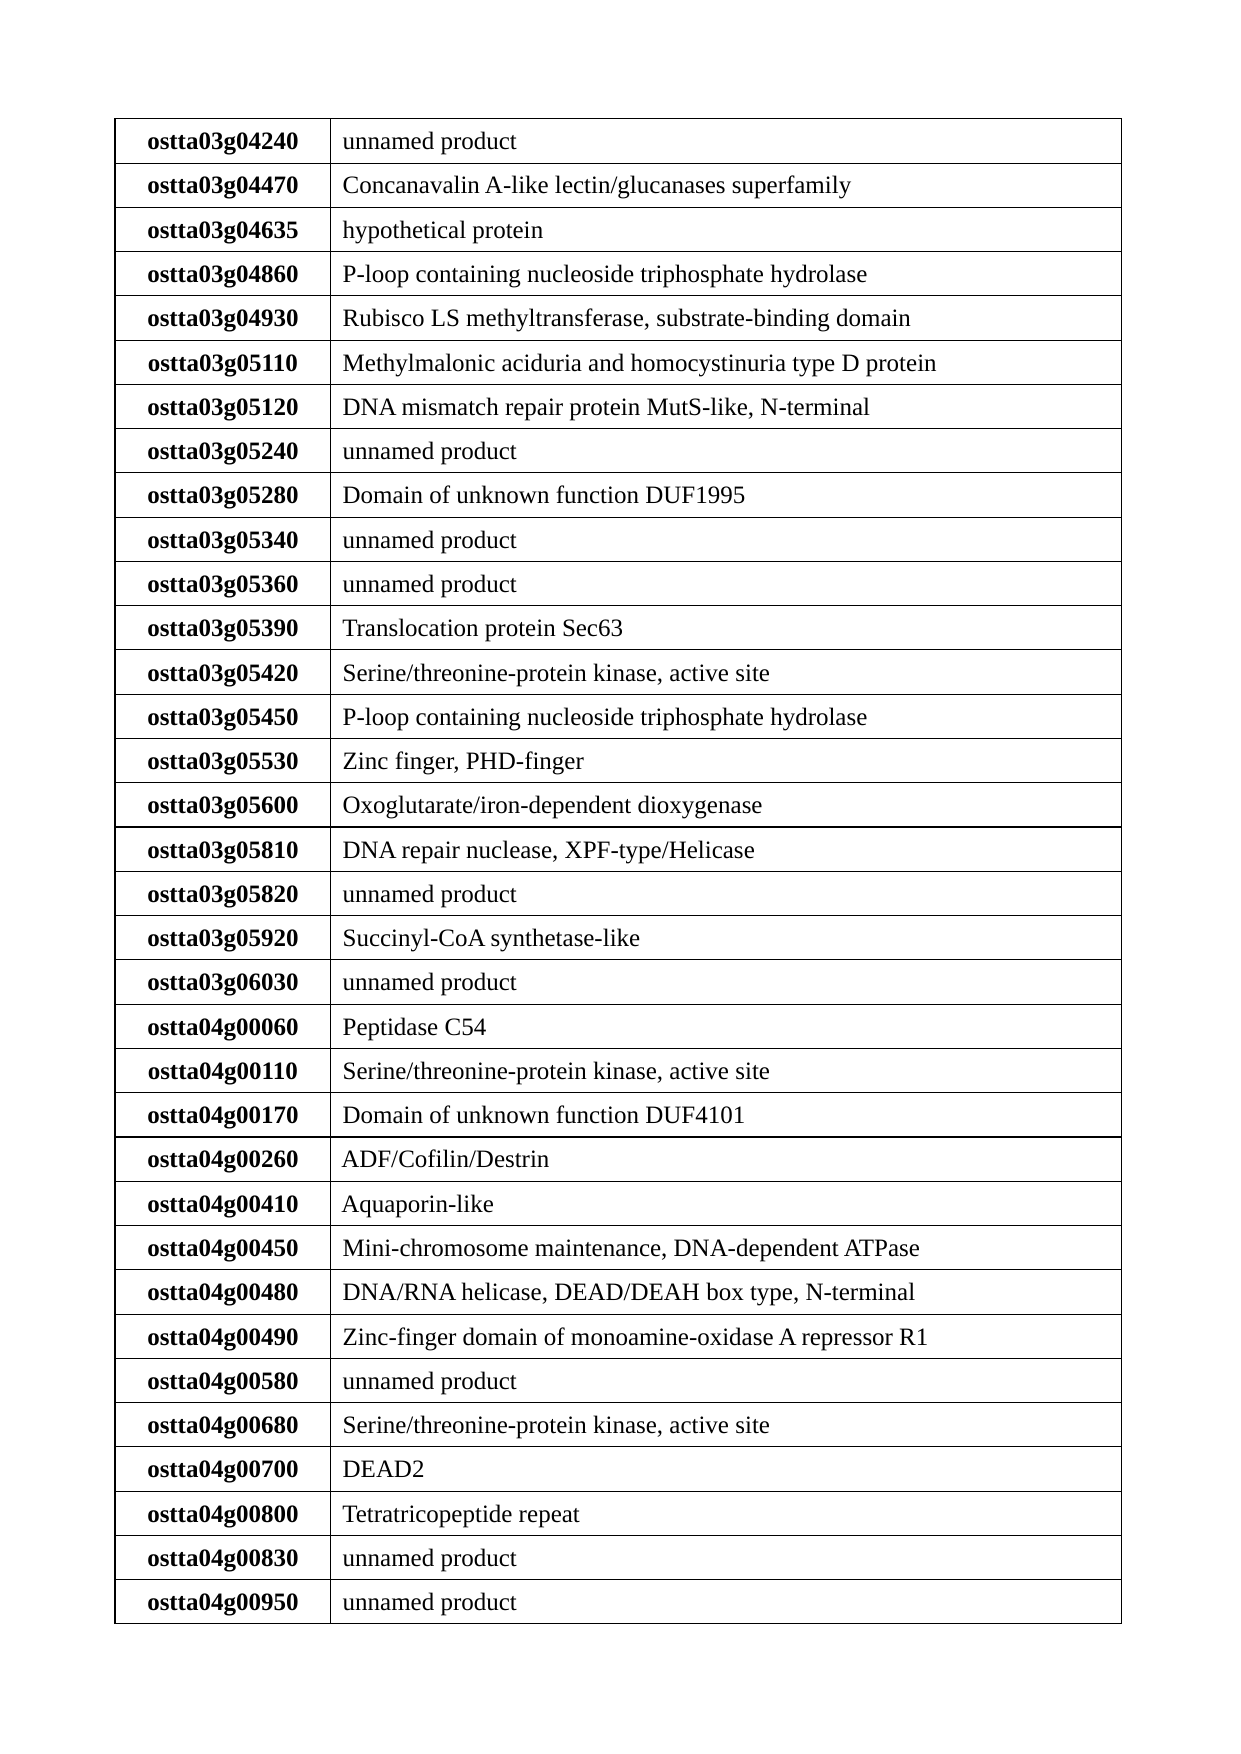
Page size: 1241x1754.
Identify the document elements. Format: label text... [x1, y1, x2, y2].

table_cell [1122, 118, 1240, 162]
table_cell ADF/Cofilin/Destrin [331, 1138, 1121, 1181]
table_cell Serine/threonine-protein kinase, active site [331, 1049, 1121, 1092]
table_cell [1122, 1358, 1240, 1402]
table_cell [1122, 605, 1240, 649]
table_cell [1122, 384, 1240, 428]
table_cell Translocation protein Sec63 [331, 606, 1121, 649]
table_cell ostta03g05280 [116, 473, 330, 517]
table_cell [1122, 561, 1240, 605]
table_cell ostta03g05420 [116, 650, 330, 694]
table_cell [1122, 782, 1240, 826]
table_cell ostta03g05390 [116, 606, 330, 649]
table_cell ostta03g05450 [116, 695, 330, 738]
table_cell Concanavalin A-like lectin/glucanases superfamily [331, 164, 1121, 207]
table_cell ostta03g04860 [116, 252, 330, 295]
table_cell [1122, 649, 1240, 694]
table_cell ostta04g00110 [116, 1049, 330, 1092]
table_cell ostta04g00830 [116, 1536, 330, 1579]
table_cell hypothetical protein [331, 208, 1121, 251]
table_cell ostta03g05120 [116, 385, 330, 428]
table_cell ostta03g05340 [116, 518, 330, 561]
table_cell DNA repair nuclease, XPF-type/Helicase [331, 828, 1121, 871]
table_cell unnamed product [331, 562, 1121, 605]
table_cell Peptidase C54 [331, 1005, 1121, 1048]
table_cell ostta03g05360 [116, 562, 330, 605]
table_cell ostta04g00580 [116, 1359, 330, 1402]
table_cell Serine/threonine-protein kinase, active site [331, 650, 1121, 694]
table_cell ostta03g05530 [116, 739, 330, 782]
table_cell P-loop containing nucleoside triphosphate hydrolase [331, 252, 1121, 295]
table_cell [1122, 1136, 1240, 1181]
table_cell [1122, 1402, 1240, 1446]
table_cell [1122, 871, 1240, 915]
table_cell unnamed product [331, 1580, 1121, 1623]
table_cell ostta04g00490 [116, 1315, 330, 1358]
table_cell [1122, 517, 1240, 561]
table_cell [1122, 207, 1240, 251]
table_cell unnamed product [331, 1359, 1121, 1402]
table_cell ostta03g04240 [116, 119, 330, 162]
table_cell DNA mismatch repair protein MutS-like, N-terminal [331, 385, 1121, 428]
table_cell Domain of unknown function DUF1995 [331, 473, 1121, 517]
table_cell [1122, 1269, 1240, 1313]
table_cell ostta03g05820 [116, 872, 330, 915]
table_cell ostta03g05110 [116, 341, 330, 384]
table_cell [1122, 428, 1240, 472]
table_cell ostta04g00950 [116, 1580, 330, 1623]
table_cell Serine/threonine-protein kinase, active site [331, 1403, 1121, 1446]
table_cell ostta04g00170 [116, 1093, 330, 1136]
table_cell [1122, 340, 1240, 384]
table_cell ostta04g00060 [116, 1005, 330, 1048]
table_cell ostta03g06030 [116, 960, 330, 1003]
table_cell P-loop containing nucleoside triphosphate hydrolase [331, 695, 1121, 738]
table_cell unnamed product [331, 518, 1121, 561]
table_cell ostta04g00410 [116, 1182, 330, 1225]
table_cell Tetratricopeptide repeat [331, 1492, 1121, 1535]
table_cell [1122, 163, 1240, 207]
table_cell ostta03g05240 [116, 429, 330, 472]
table_cell Mini-chromosome maintenance, DNA-dependent ATPase [331, 1226, 1121, 1269]
table_cell ostta04g00800 [116, 1492, 330, 1535]
table_cell [1122, 1225, 1240, 1269]
table_cell [1122, 1491, 1240, 1535]
table_cell [1122, 1048, 1240, 1092]
table_cell ostta04g00450 [116, 1226, 330, 1269]
table_cell [1122, 738, 1240, 782]
table_cell DNA/RNA helicase, DEAD/DEAH box type, N-terminal [331, 1270, 1121, 1313]
table_cell [1122, 1535, 1240, 1579]
table_cell ostta03g04635 [116, 208, 330, 251]
table_cell [1122, 1314, 1240, 1358]
table_cell [1122, 472, 1240, 517]
table_cell [1122, 1579, 1240, 1623]
table_cell Rubisco LS methyltransferase, substrate-binding domain [331, 296, 1121, 339]
table_cell ostta04g00680 [116, 1403, 330, 1446]
table_cell [1122, 915, 1240, 959]
table_cell ostta03g05810 [116, 828, 330, 871]
table_cell [1122, 826, 1240, 871]
table_cell ostta03g05600 [116, 783, 330, 826]
table_cell Zinc finger, PHD-finger [331, 739, 1121, 782]
table_cell Succinyl-CoA synthetase-like [331, 916, 1121, 959]
table_cell unnamed product [331, 960, 1121, 1003]
table_cell ostta03g05920 [116, 916, 330, 959]
table_cell Domain of unknown function DUF4101 [331, 1093, 1121, 1136]
table_cell DEAD2 [331, 1447, 1121, 1491]
table_cell [1122, 1092, 1240, 1136]
table_cell [1122, 1181, 1240, 1225]
table_cell [1122, 959, 1240, 1003]
table_cell Oxoglutarate/iron-dependent dioxygenase [331, 783, 1121, 826]
table_cell unnamed product [331, 872, 1121, 915]
table_cell Aquaporin-like [331, 1182, 1121, 1225]
table_cell [1122, 295, 1240, 339]
table_cell ostta04g00700 [116, 1447, 330, 1491]
table_cell ostta04g00260 [116, 1138, 330, 1181]
table_cell Methylmalonic aciduria and homocystinuria type D protein [331, 341, 1121, 384]
table_cell [1122, 1004, 1240, 1048]
table_cell [1122, 694, 1240, 738]
table_cell [1122, 1446, 1240, 1491]
table_cell ostta03g04930 [116, 296, 330, 339]
table_cell unnamed product [331, 429, 1121, 472]
table_cell [1122, 251, 1240, 295]
table_cell unnamed product [331, 119, 1121, 162]
table_cell unnamed product [331, 1536, 1121, 1579]
table_cell Zinc-finger domain of monoamine-oxidase A repressor R1 [331, 1315, 1121, 1358]
table_cell ostta03g04470 [116, 164, 330, 207]
table_cell ostta04g00480 [116, 1270, 330, 1313]
